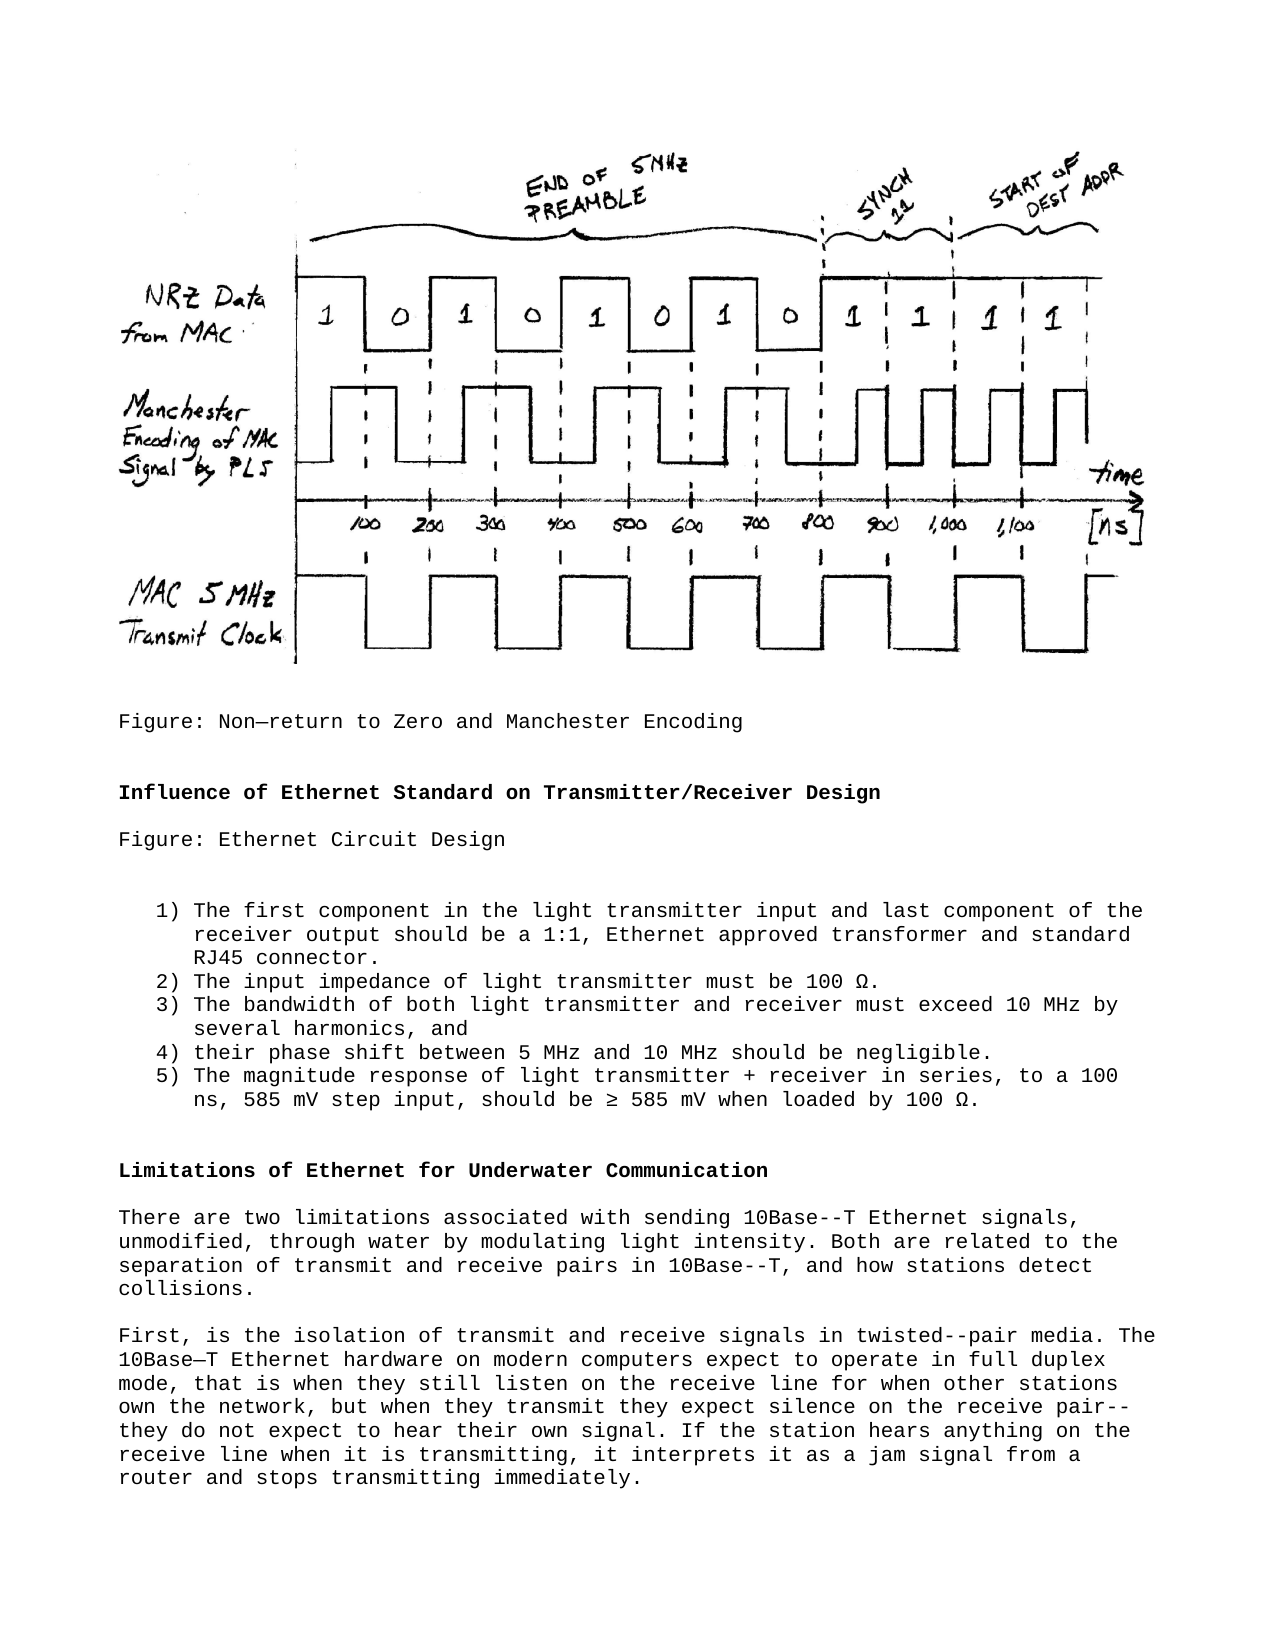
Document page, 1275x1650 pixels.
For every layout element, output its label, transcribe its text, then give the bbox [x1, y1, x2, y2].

text First, is the isolation of transmit and receive signals in twisted--pair media. The 10Base—T Ethernet hardware on modern computers expect to operate in full duplex mode, that is when they still listen on the receive line for when other stations own the network, but when they transmit they expect silence on the receive pair--they do not expect to hear their own signal. If the station hears anything on the receive line when it is transmitting, it interprets it as a jam signal from a router and stops transmitting immediately. [118, 1326, 1157, 1491]
picture [118, 141, 1157, 664]
text Figure: Non—return to Zero and Manchester Encoding [118, 711, 1157, 734]
text Limitations of Ethernet for Underwater Communication [118, 1160, 1157, 1184]
list The first component in the light transmitter input and last component of the receiver output should be a 1:1, Ethernet approved transformer and standard RJ45 connector. [156, 900, 1157, 971]
text There are two limitations associated with sending 10Base--T Ethernet signals, unmodified, through water by modulating light intensity. Both are related to the separation of transmit and receive pairs in 10Base--T, and how stations detect collisions. [118, 1207, 1157, 1302]
list The bandwidth of both light transmitter and receiver must exceed 10 MHz by several harmonics, and [156, 994, 1157, 1042]
text Influence of Ethernet Standard on Transmitter/Receiver Design [118, 782, 1157, 805]
list The magnitude response of light transmitter + receiver in series, to a 100 ns, 585 mV step input, should be ≥ 585 mV when loaded by 100 Ω. [156, 1065, 1157, 1113]
list their phase shift between 5 MHz and 10 MHz should be negligible. [156, 1042, 1157, 1065]
text Figure: Ethernet Circuit Design [118, 829, 1157, 853]
list The input impedance of light transmitter must be 100 Ω. [156, 971, 1157, 994]
